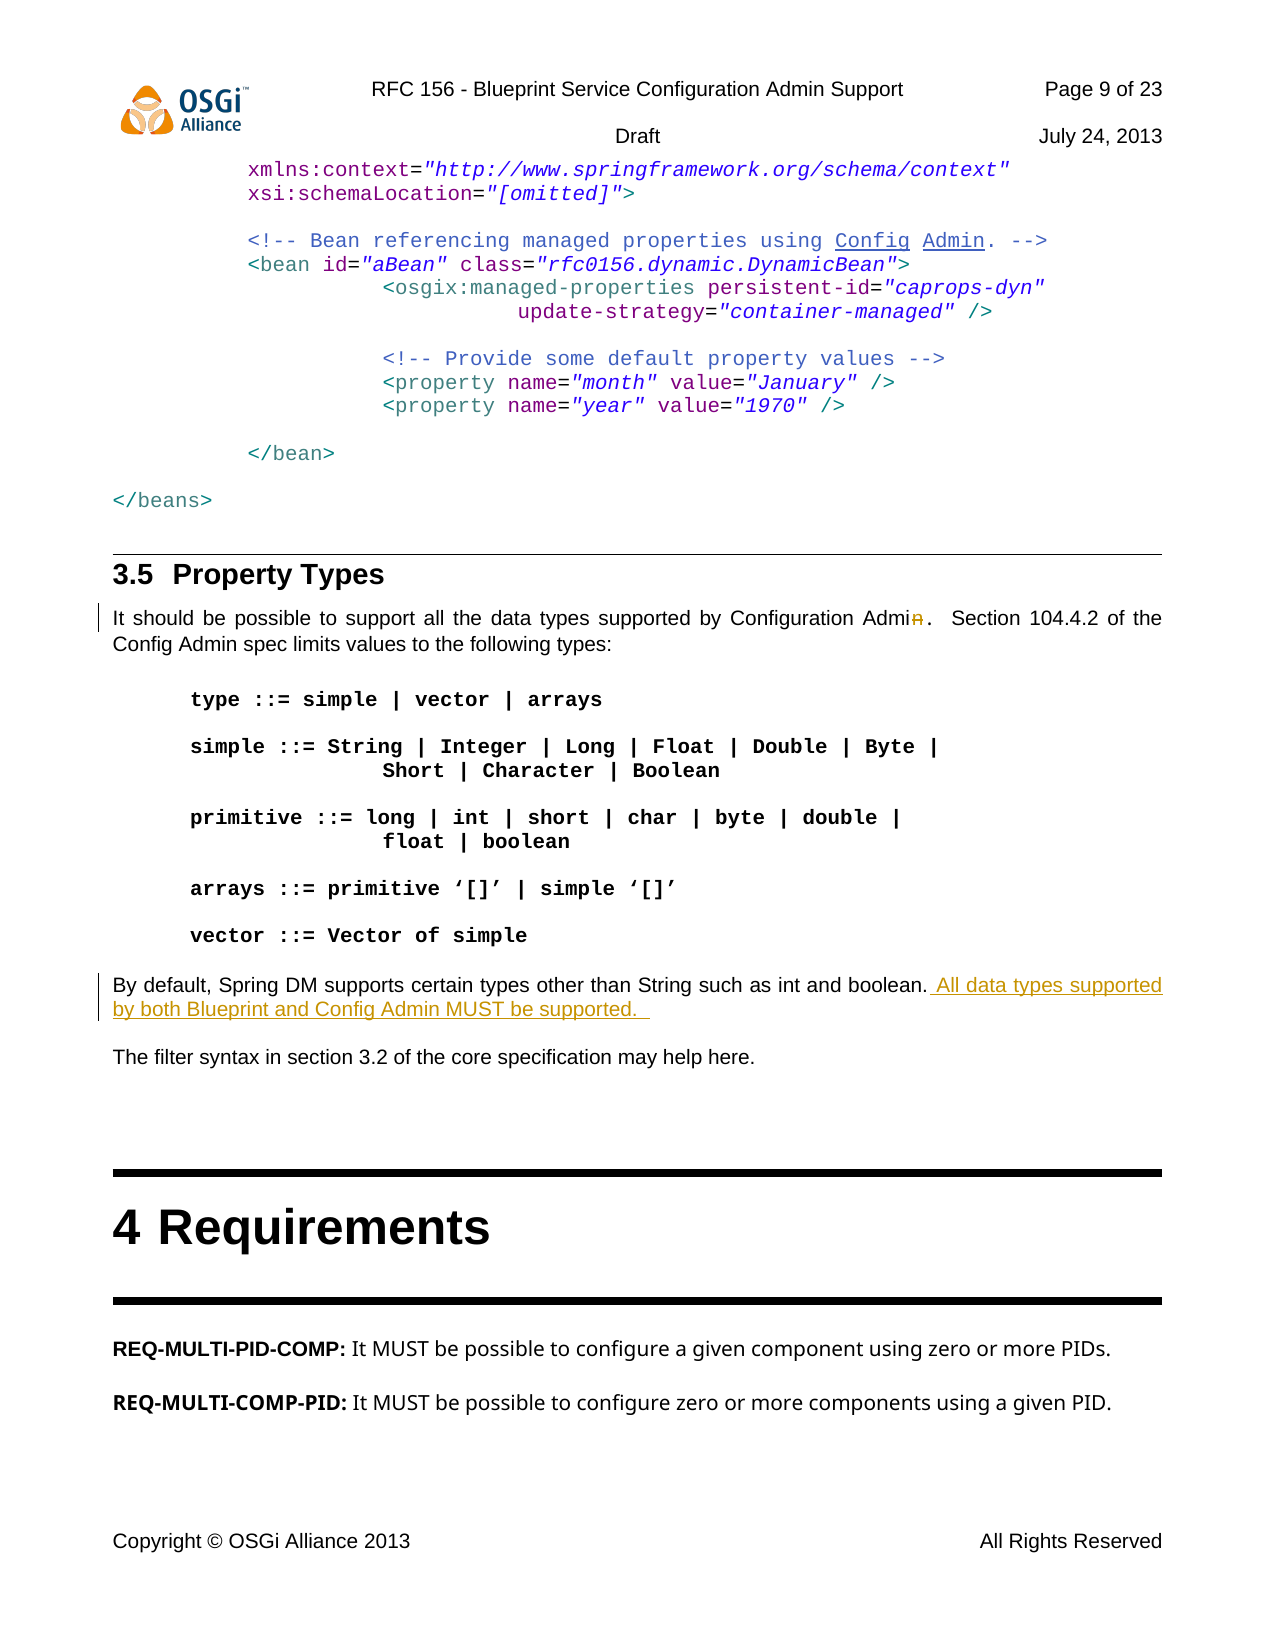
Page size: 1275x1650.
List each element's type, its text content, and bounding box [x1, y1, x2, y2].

text The filter syntax in section 3.2 of the core specification may help here. [112, 1045, 1162, 1069]
text vector ::= Vector of simple [190, 925, 1162, 949]
text type ::= simple | vector | arrays [190, 689, 1162, 712]
text xsi:schemaLocation="[omitted]"> [112, 183, 1162, 206]
text simple ::= String | Integer | Long | Float | Double | Byte | [190, 736, 1162, 760]
text </beans> [112, 490, 1162, 514]
picture [113, 78, 257, 142]
text arrays ::= primitive ‘[]’ | simple ‘[]’ [190, 878, 1162, 902]
text <property name="month" value="January" /> [112, 372, 1162, 395]
text xmlns:context="http://www.springframework.org/schema/context" [112, 159, 1162, 183]
text Short | Character | Boolean [190, 760, 1162, 783]
text <!-- Provide some default property values --> [112, 348, 1162, 372]
text REQ-MULTI-COMP-PID: It MUST be possible to configure zero or more components using a given PID. [112, 1388, 1162, 1416]
text <!-- Bean referencing managed properties using Config Admin. --> [112, 230, 1162, 253]
text <property name="year" value="1970" /> [112, 395, 1162, 419]
text primitive ::= long | int | short | char | byte | double | [190, 807, 1162, 831]
text It should be possible to support all the data types supported by Configuration Admi. Section 104.4.2 of the Config Admin spec limits values to the following types: [112, 603, 1162, 656]
text <osgix:managed-properties persistent-id="caprops-dyn" [112, 277, 1162, 301]
text By default, Spring DM supports certain types other than String such as int and boolean. All data types supported by both Blueprint and Config Admin MUST be supported. [112, 973, 1162, 1021]
text <bean id="aBean" class="rfc0156.dynamic.DynamicBean"> [112, 253, 1162, 277]
text float | boolean [190, 831, 1162, 854]
subtitle Property Types [112, 555, 1162, 591]
subtitle Requirements [112, 1170, 1162, 1305]
text update-strategy="container-managed" /> [112, 301, 1162, 324]
text REQ-MULTI-PID-COMP: It MUST be possible to configure a given component using zero or more PIDs. [112, 1334, 1162, 1363]
text </bean> [112, 443, 1162, 466]
